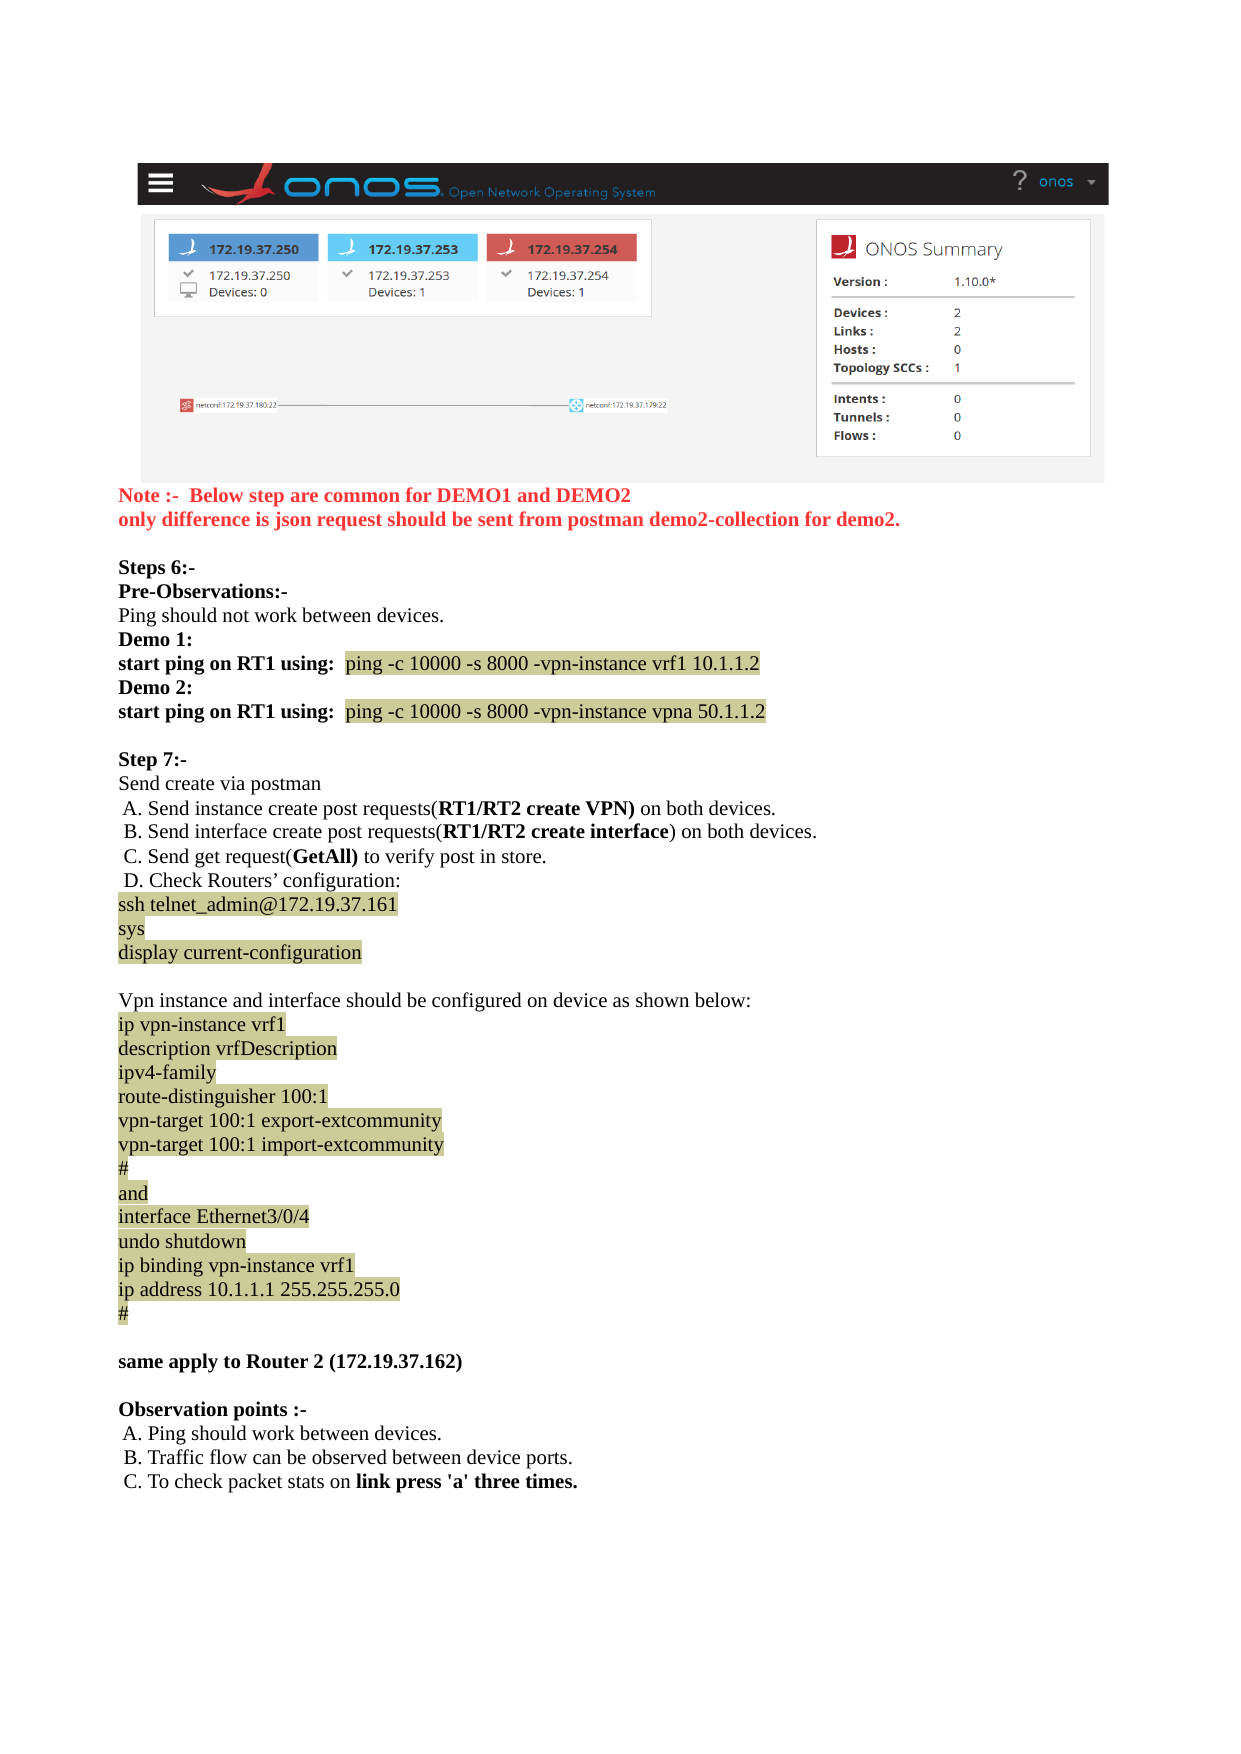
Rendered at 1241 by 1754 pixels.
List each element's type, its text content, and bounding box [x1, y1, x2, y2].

text ip binding vpn-instance vrf1 [118, 1253, 1122, 1277]
text ip vpn-instance vrf1 [118, 1012, 1122, 1036]
text display current-configuration [118, 940, 1122, 964]
text sys [118, 916, 1122, 940]
text C. To check packet stats on link press 'a' three times. [118, 1469, 1122, 1493]
text # [118, 1301, 1122, 1325]
text interface Ethernet3/0/4 [118, 1204, 1122, 1228]
picture [137, 163, 1109, 483]
text ipv4-family [118, 1060, 1122, 1084]
text description vrfDescription [118, 1036, 1122, 1060]
text vpn-target 100:1 export-extcommunity [118, 1108, 1122, 1132]
text ip address 10.1.1.1 255.255.255.0 [118, 1277, 1122, 1301]
text Observation points :- A. Ping should work between devices. B. Traffic flow can be observed between device ports. [118, 1373, 1122, 1469]
text D. Check Routers’ configuration: [118, 868, 1122, 892]
text # [118, 1156, 1122, 1180]
text Steps 6:- Pre-Observations:- [118, 555, 1122, 603]
text Ping should not work between devices. [118, 603, 1122, 627]
text vpn-target 100:1 import-extcommunity [118, 1132, 1122, 1156]
text ssh telnet_admin@172.19.37.161 [118, 892, 1122, 916]
text only difference is json request should be sent from postman demo2-collection for demo2. [118, 507, 1122, 531]
text Demo 2: start ping on RT1 using: ping -c 10000 -s 8000 -vpn-instance vpna 50.1.1.2 [118, 675, 1122, 723]
text Demo 1: start ping on RT1 using: ping -c 10000 -s 8000 -vpn-instance vrf1 10.1.1.2 [118, 627, 1122, 675]
text and [118, 1180, 1122, 1204]
text Step 7:- Send create via postman A. Send instance create post requests(RT1/RT2 create VPN) on both devices. B. Send interface create post requests(RT1/RT2 create interface) on both devices. C. Send get request(GetAll) to verify post in store. [118, 723, 1122, 868]
text undo shutdown [118, 1228, 1122, 1253]
text same apply to Router 2 (172.19.37.162) [118, 1349, 1122, 1373]
text Vpn instance and interface should be configured on device as shown below: [118, 988, 1122, 1012]
text route-distinguisher 100:1 [118, 1084, 1122, 1108]
text Note :- Below step are common for DEMO1 and DEMO2 [118, 142, 1122, 507]
